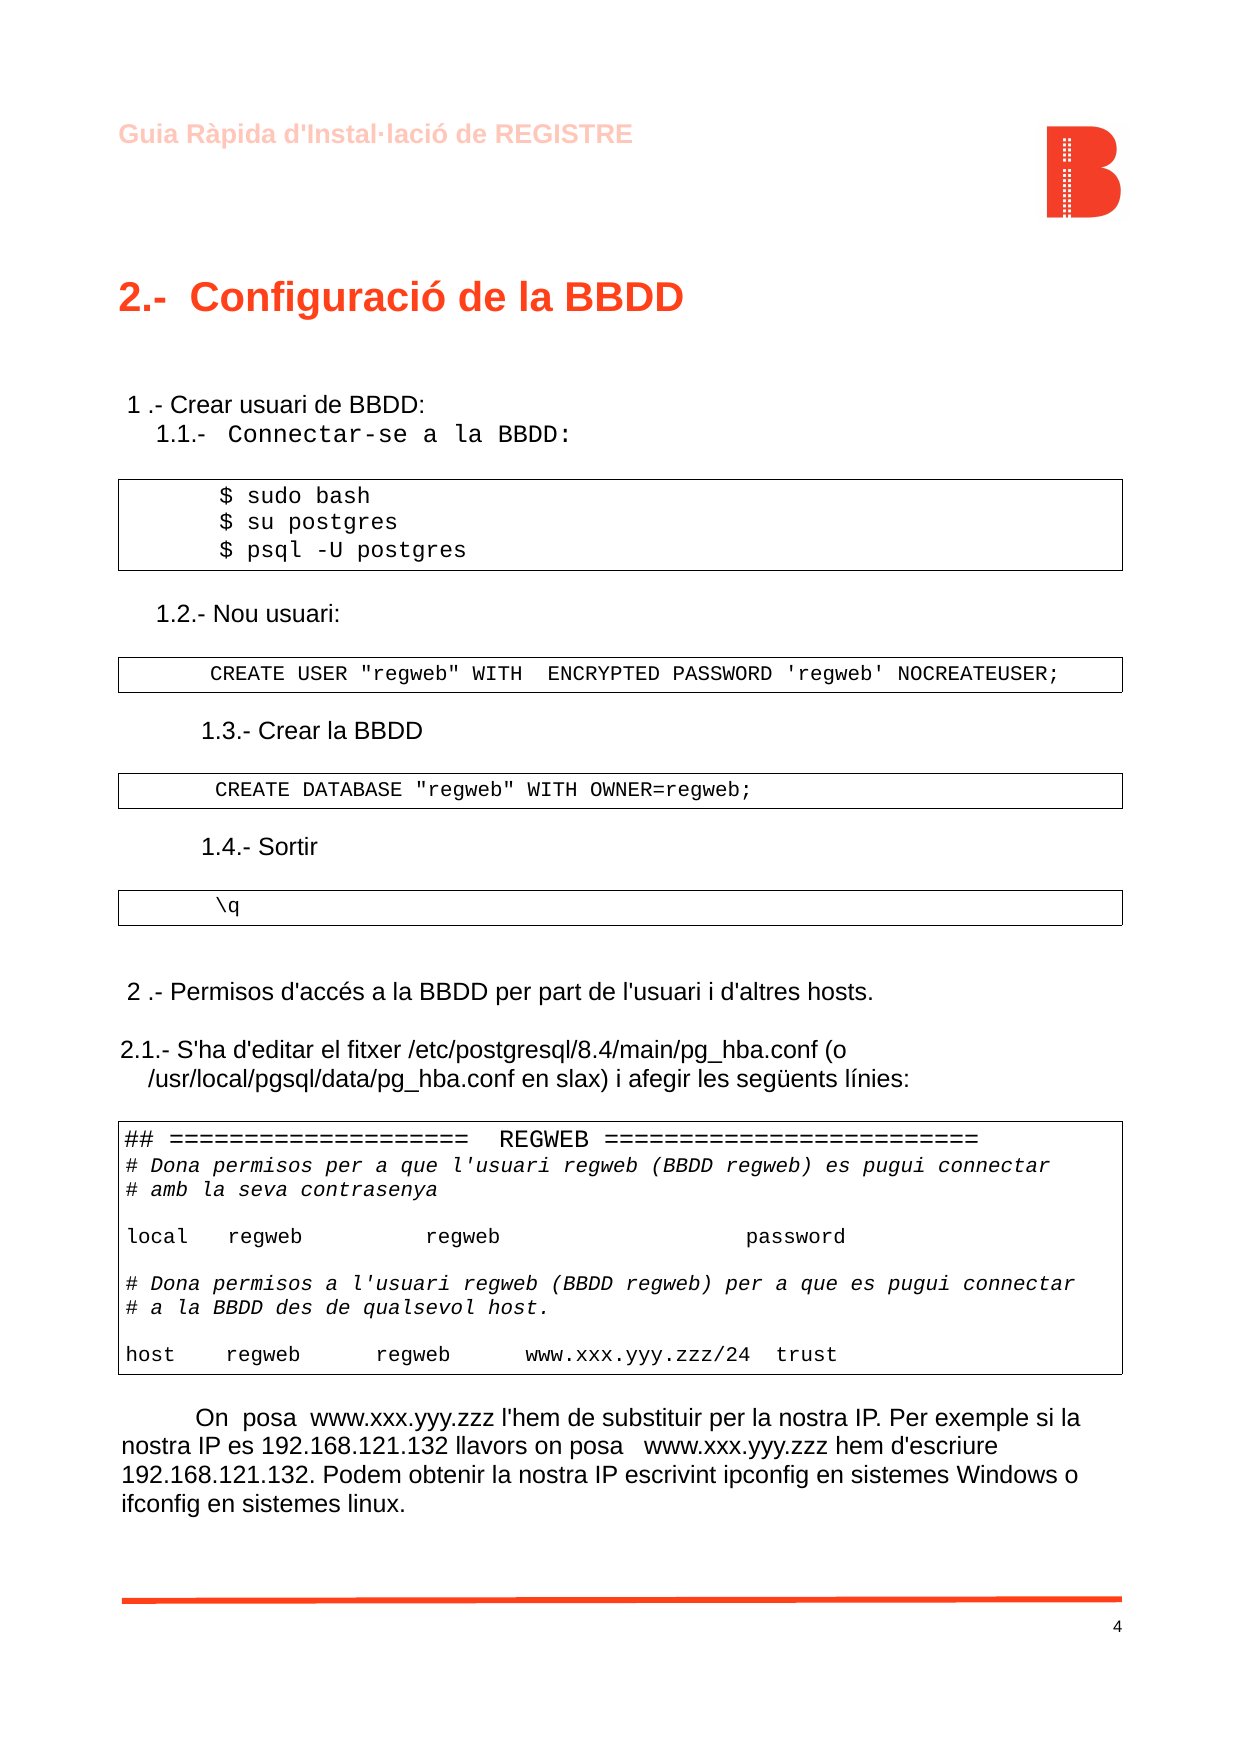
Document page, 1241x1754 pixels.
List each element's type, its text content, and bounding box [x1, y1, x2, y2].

table_header ## ==================== REGWEB ========================= # Dona permisos per a que l'usuari regweb (BBDD regweb) es pugui connectar # amb la seva contrasenya local regweb regweb password # Dona permisos a l'usuari regweb (BBDD regweb) per a que es pugui connectar # a la BBDD des de qualsevol host. host regweb regweb www.xxx.yyy.zzz/24 trust [119, 1122, 1122, 1374]
list Connectar-se a la BBDD: [156, 419, 1122, 450]
table_header $ sudo bash $ su postgres $ psql -U postgres [119, 480, 1122, 570]
list S'ha d'editar el fitxer /etc/postgresql/8.4/main/pg_hba.conf (o /usr/local/pgsql/data/pg_hba.conf en slax) i afegir les següents línies: [120, 1035, 1122, 1092]
list Permisos d'accés a la BBDD per part de l'usuari i d'altres hosts. [120, 977, 1122, 1006]
list Sortir [201, 832, 1122, 861]
subtitle Configuració de la BBDD [118, 273, 1122, 321]
list Crear usuari de BBDD: [120, 391, 1122, 419]
picture [1036, 124, 1130, 221]
list Crear la BBDD [201, 716, 1122, 744]
table_header CREATE USER "regweb" WITH ENCRYPTED PASSWORD 'regweb' NOCREATEUSER; [119, 658, 1122, 692]
text On posa www.xxx.yyy.zzz l'hem de substituir per la nostra IP. Per exemple si la nostra IP es 192.168.121.132 llavors on posa www.xxx.yyy.zzz hem d'escriure 192.168.121.132. Podem obtenir la nostra IP escrivint ipconfig en sistemes Windows o ifconfig en sistemes linux. [121, 1403, 1122, 1518]
table_header \q [119, 891, 1122, 925]
list Nou usuari: [156, 599, 1122, 628]
table_header CREATE DATABASE "regweb" WITH OWNER=regweb; [119, 774, 1122, 808]
